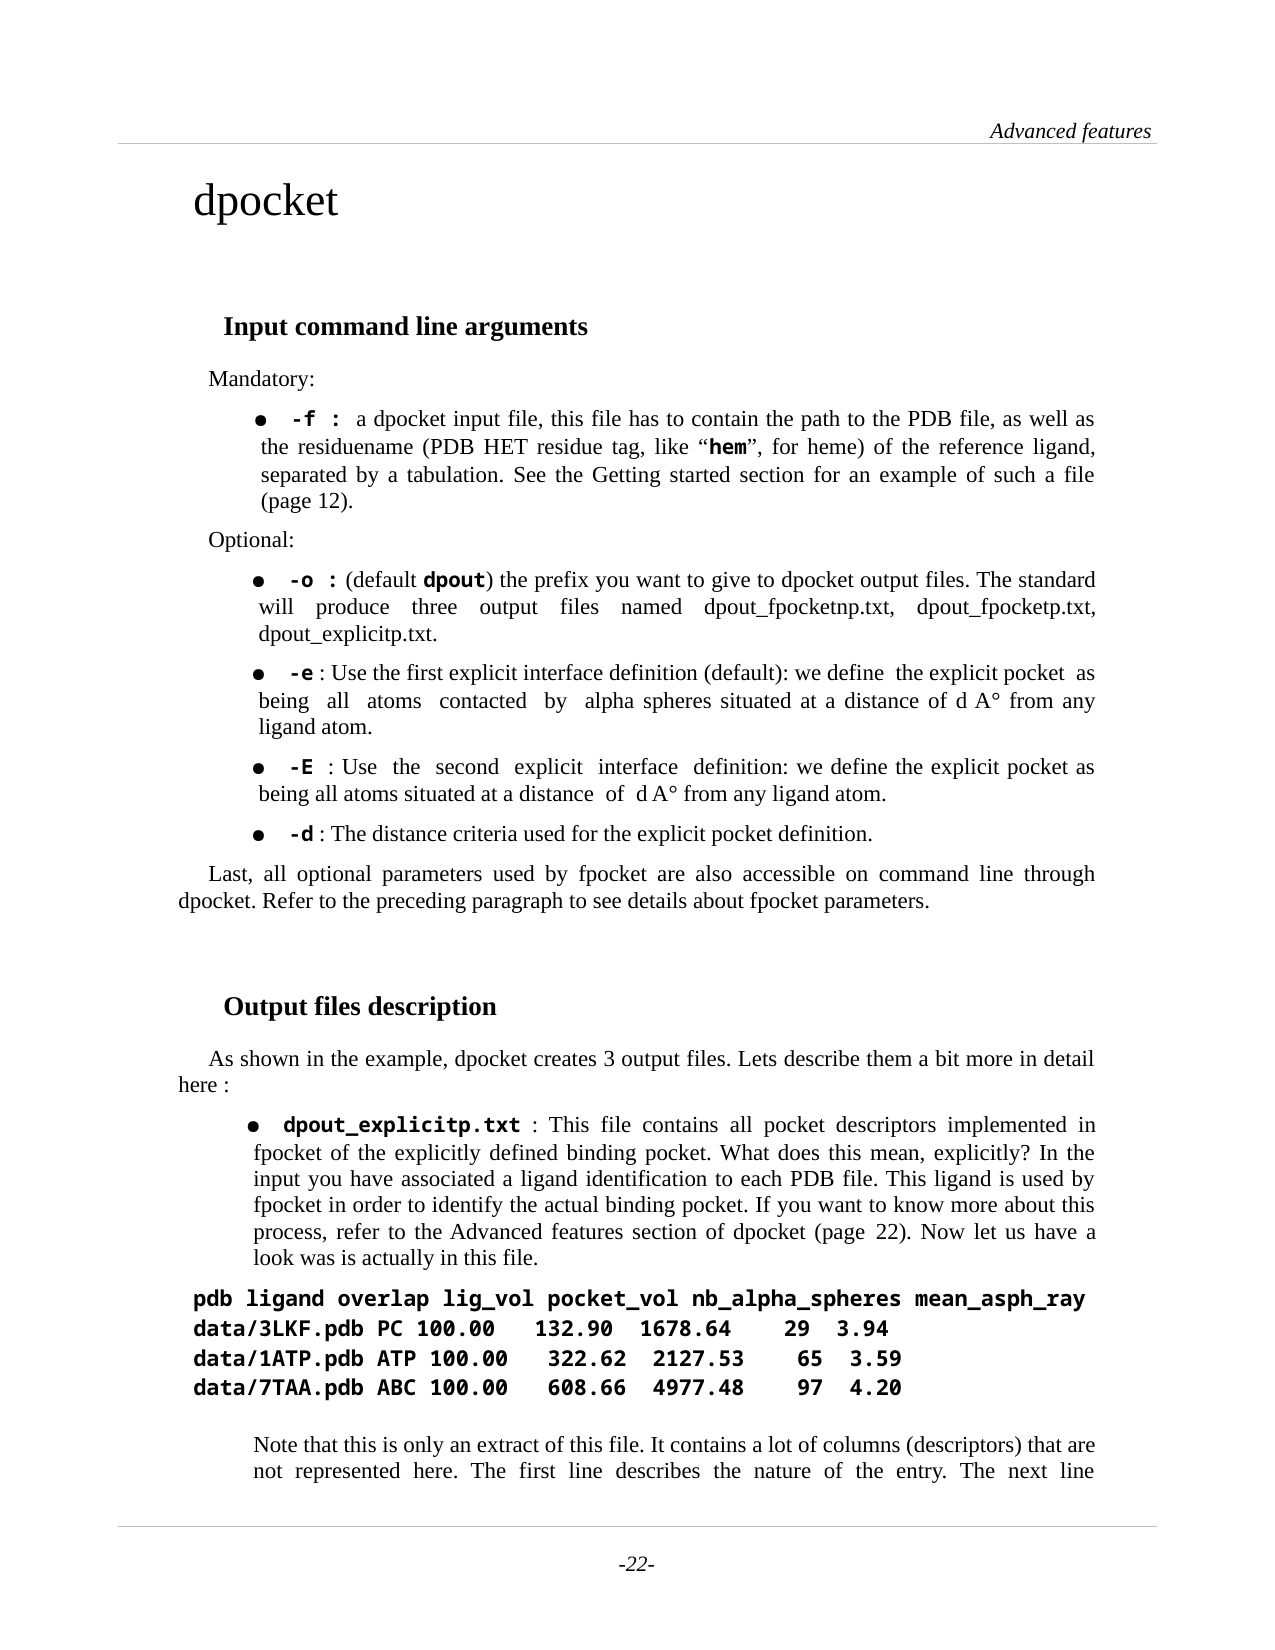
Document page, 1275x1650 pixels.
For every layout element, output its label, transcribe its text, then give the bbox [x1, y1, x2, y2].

subtitle Output files description [223, 990, 1157, 1021]
text Optional: [178, 526, 1097, 552]
text As shown in the example, dpocket creates 3 output files. Lets describe them a bit more in detail here : [178, 1045, 1097, 1098]
subtitle dpocket [193, 173, 1157, 226]
list Note that this is only an extract of this file. It contains a lot of columns (descriptors) that are not represented here. The first line describes the nature of the entry. The next line [216, 1431, 1097, 1483]
list data/3LKF.pdb PC 100.00 132.90 1678.64 29 3.94 [156, 1313, 1157, 1342]
list -d : The distance criteria used for the explicit pocket definition. [221, 819, 1097, 848]
text Mandatory: [178, 365, 1097, 391]
list data/1ATP.pdb ATP 100.00 322.62 2127.53 65 3.59 [156, 1342, 1157, 1372]
list -e : Use the first explicit interface definition (default): we define the explicit pocket as being all atoms contacted by alpha spheres situated at a distance of d A° from any ligand atom. [221, 658, 1097, 739]
list -E : Use the second explicit interface definition: we define the explicit pocket as being all atoms situated at a distance of d A° from any ligand atom. [221, 752, 1097, 807]
text Last, all optional parameters used by fpocket are also accessible on command line through dpocket. Refer to the preceding paragraph to see details about fpocket parameters. [178, 860, 1097, 913]
list pdb ligand overlap lig_vol pocket_vol nb_alpha_spheres mean_asph_ray [156, 1283, 1157, 1313]
list -o : (default dpout) the prefix you want to give to dpocket output files. The standard will produce three output files named dpout_fpocketnp.txt, dpout_fpocketp.txt, dpout_explicitp.txt. [221, 565, 1097, 646]
list -f : a dpocket input file, this file has to contain the path to the PDB file, as well as the residuename (PDB HET residue tag, like “hem”, for heme) of the reference ligand, separated by a tabulation. See the Getting started section for an example of such a file (page 12). [223, 404, 1097, 513]
list data/7TAA.pdb ABC 100.00 608.66 4977.48 97 4.20 [156, 1372, 1157, 1402]
subtitle Input command line arguments [223, 310, 1157, 341]
list dpout_explicitp.txt : This file contains all pocket descriptors implemented in fpocket of the explicitly defined binding pocket. What does this mean, explicitly? In the input you have associated a ligand identification to each PDB file. This ligand is used by fpocket in order to identify the actual binding pocket. If you want to know more about this process, refer to the Advanced features section of dpocket (page 22). Now let us have a look was is actually in this file. [216, 1110, 1097, 1270]
